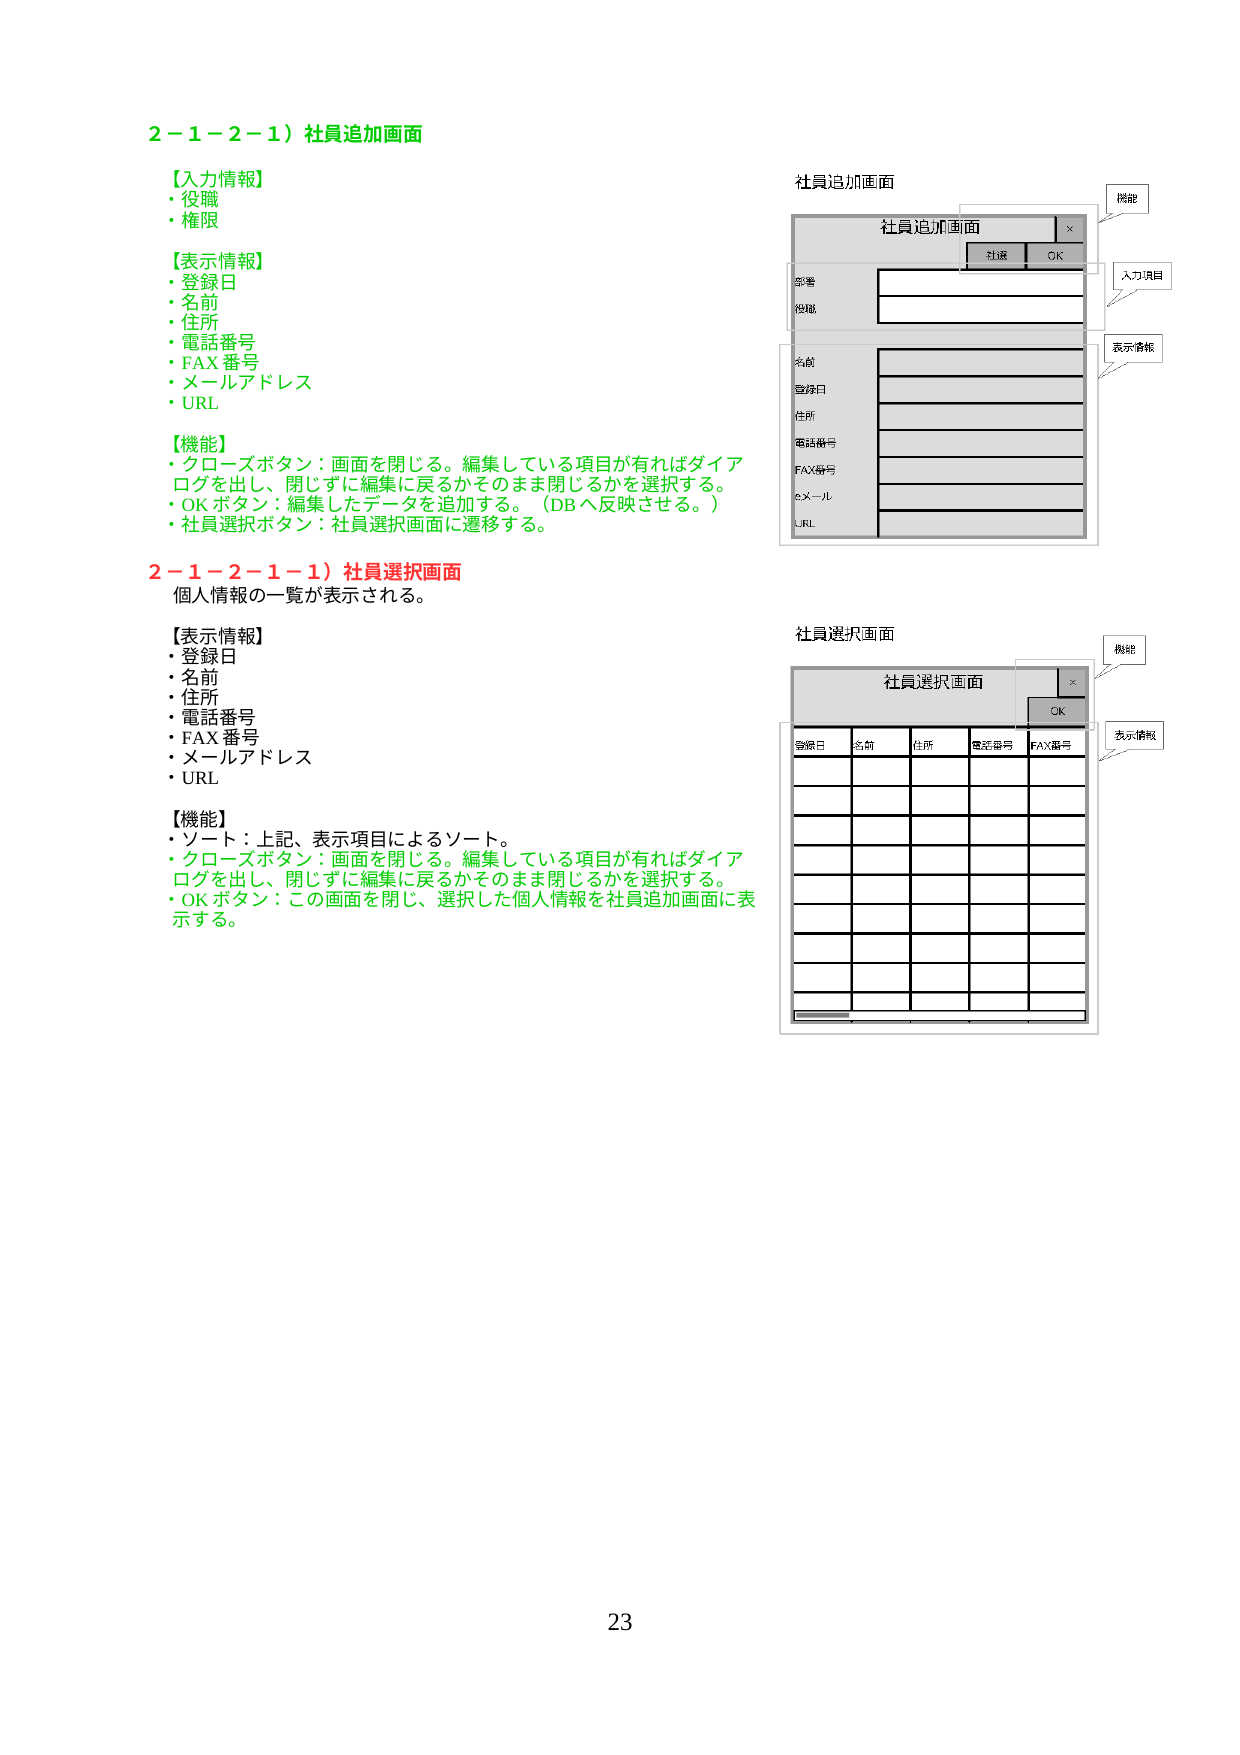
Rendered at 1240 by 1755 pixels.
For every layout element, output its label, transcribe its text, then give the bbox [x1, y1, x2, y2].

text 【表示情報】 [162, 252, 759, 273]
text ・ソート：上記、表示項目によるソート。 [163, 830, 760, 850]
text ・FAX番号 [163, 728, 760, 748]
text 【入力情報】 [162, 169, 1121, 190]
text ・クローズボタン：画面を閉じる。編集している項目が有ればダイアログを出し、閉じずに編集に戻るかそのまま閉じるかを選択する。 [163, 456, 759, 496]
text ・メールアドレス [163, 748, 760, 768]
text ・URL [163, 394, 759, 414]
text ・社員選択ボタン：社員選択画面に遷移する。 [163, 516, 759, 536]
text ・電話番号 [163, 333, 759, 353]
text ・役職 [163, 190, 759, 211]
text 【表示情報】 [162, 627, 760, 648]
text ・OKボタン：この画面を閉じ、選択した個人情報を社員追加画面に表示する。 [163, 891, 760, 931]
text ・電話番号 [163, 708, 760, 728]
text 【機能】 [162, 809, 760, 830]
text 【機能】 [162, 435, 759, 456]
text ２－１－２－１－１）社員選択画面 [146, 557, 1121, 585]
text ・住所 [163, 313, 759, 333]
text ・権限 [163, 211, 759, 232]
text ２－１－２－１）社員追加画面 [146, 118, 1121, 147]
text ・クローズボタン：画面を閉じる。編集している項目が有ればダイアログを出し、閉じずに編集に戻るかそのまま閉じるかを選択する。 [163, 850, 760, 891]
text ・住所 [163, 688, 760, 708]
text 個人情報の一覧が表示される。 [162, 585, 1121, 606]
text ・登録日 [163, 648, 760, 668]
text ・URL [163, 768, 760, 789]
text ・メールアドレス [163, 374, 759, 394]
text ・名前 [163, 293, 759, 313]
text ・名前 [163, 668, 760, 688]
picture [759, 171, 1190, 563]
text ・登録日 [163, 273, 759, 293]
picture [760, 623, 1184, 1054]
text ・FAX番号 [163, 353, 759, 374]
text ・OKボタン：編集したデータを追加する。（DBへ反映させる。） [163, 496, 759, 516]
